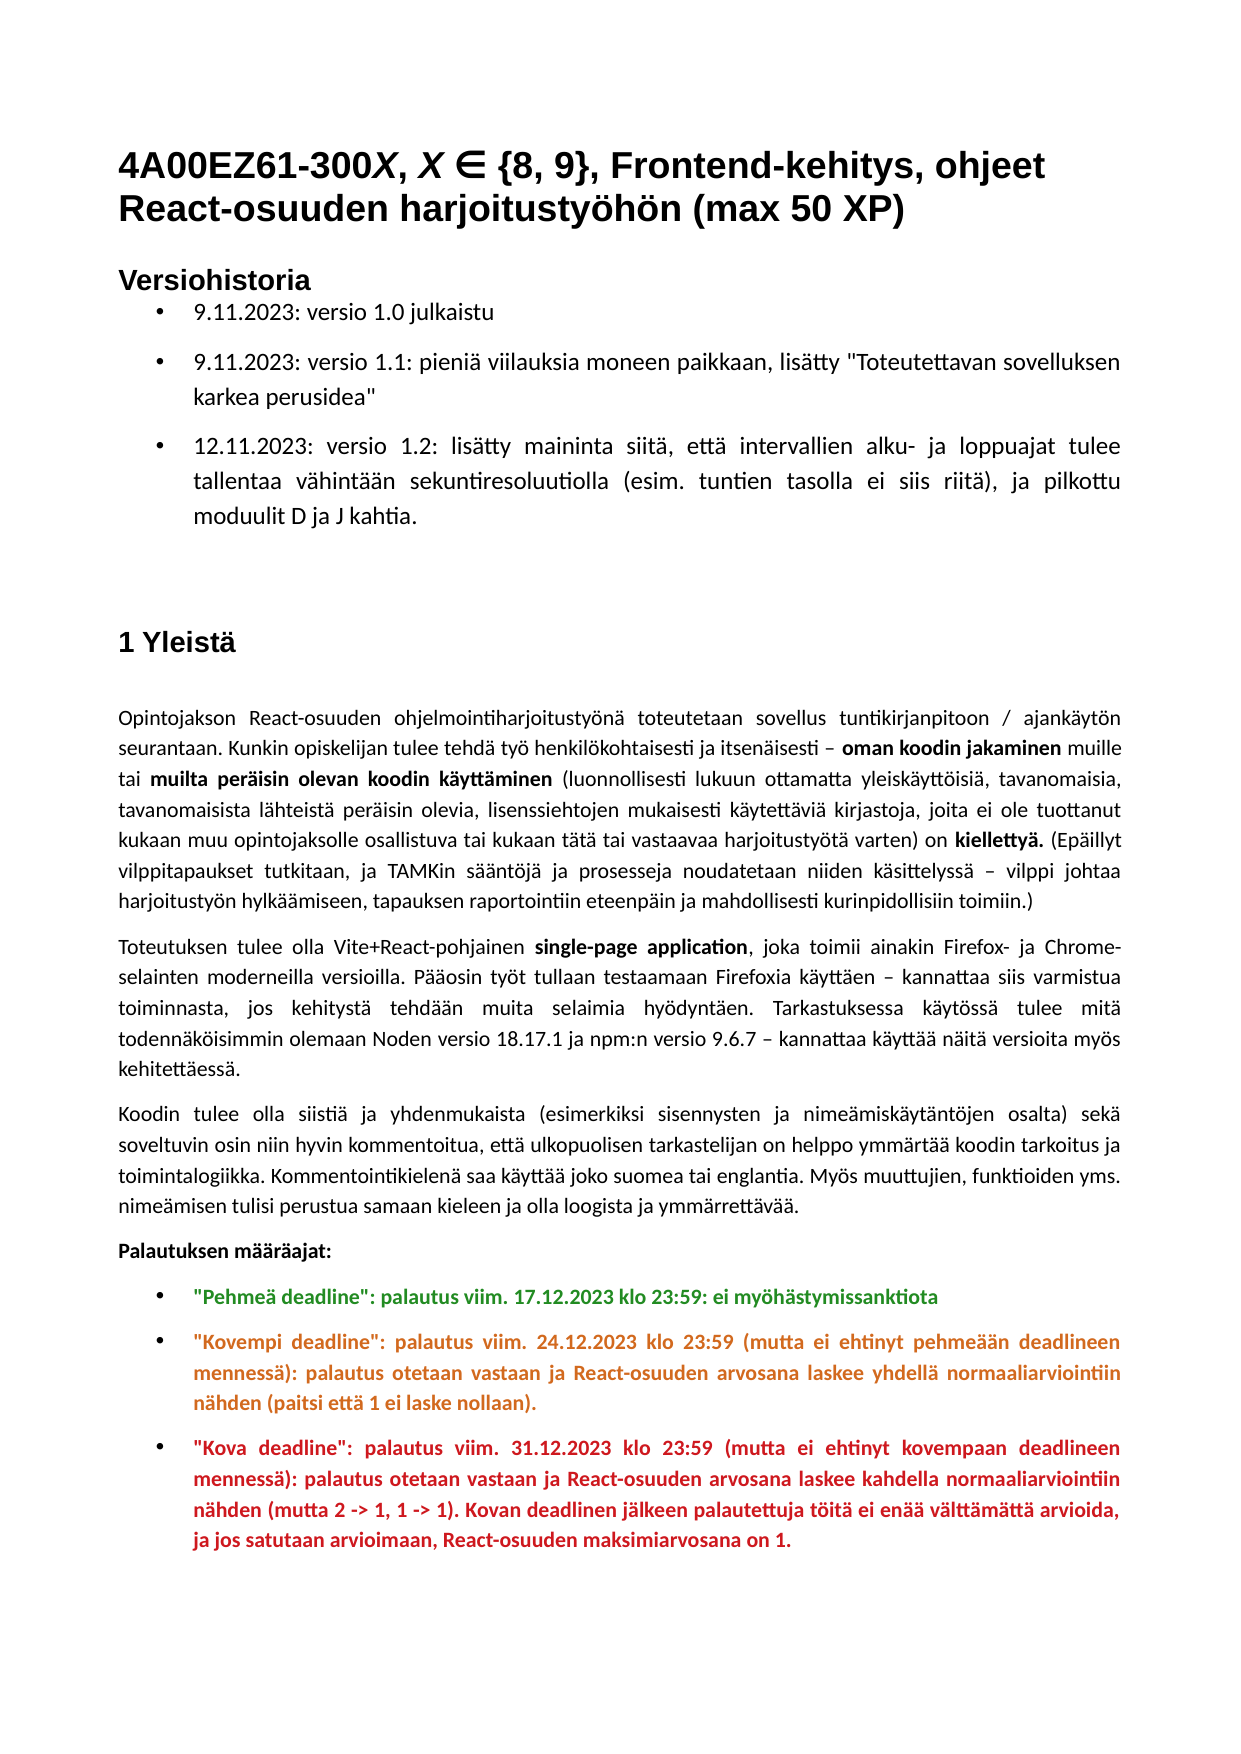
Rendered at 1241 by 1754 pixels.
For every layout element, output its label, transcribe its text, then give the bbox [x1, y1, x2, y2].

subtitle 1 Yleistä [118, 625, 1122, 659]
list 12.11.2023: versio 1.2: lisätty maininta siitä, että intervallien alku- ja loppuajat tulee tallentaa vähintään sekuntiresoluutiolla (esim. tuntien tasolla ei siis riitä), ja pilkottu moduulit D ja J kahtia. [156, 430, 1122, 531]
list "Pehmeä deadline": palautus viim. 17.12.2023 klo 23:59: ei myöhästymissanktiota [156, 1283, 1122, 1309]
list 9.11.2023: versio 1.1: pieniä viilauksia moneen paikkaan, lisätty "Toteutettavan sovelluksen karkea perusidea" [156, 346, 1122, 411]
list "Kovempi deadline": palautus viim. 24.12.2023 klo 23:59 (mutta ei ehtinyt pehmeään deadlineen mennessä): palautus otetaan vastaan ja React-osuuden arvosana laskee yhdellä normaaliarviointiin nähden (paitsi että 1 ei laske nollaan). [156, 1328, 1122, 1416]
list "Kova deadline": palautus viim. 31.12.2023 klo 23:59 (mutta ei ehtinyt kovempaan deadlineen mennessä): palautus otetaan vastaan ja React-osuuden arvosana laskee kahdella normaaliarviointiin nähden (mutta 2 -> 1, 1 -> 1). Kovan deadlinen jälkeen palautettuja töitä ei enää välttämättä arvioida, ja jos satutaan arvioimaan, React-osuuden maksimiarvosana on 1. [156, 1434, 1122, 1553]
text Toteutuksen tulee olla Vite+React-pohjainen single-page application, joka toimii ainakin Firefox- ja Chrome-selainten moderneilla versioilla. Pääosin työt tullaan testaamaan Firefoxia käyttäen – kannattaa siis varmistua toiminnasta, jos kehitystä tehdään muita selaimia hyödyntäen. Tarkastuksessa käytössä tulee mitä todennäköisimmin olemaan Noden versio 18.17.1 ja npm:n versio 9.6.7 – kannattaa käyttää näitä versioita myös kehitettäessä. [118, 933, 1122, 1082]
list 9.11.2023: versio 1.0 julkaistu [156, 296, 1122, 327]
subtitle 4A00EZ61-300X, X ∈ {8, 9}, Frontend-kehitys, ohjeet React-osuuden harjoitustyöhön (max 50 XP) [118, 143, 1122, 229]
subtitle Versiohistoria [118, 263, 1122, 296]
text Opintojakson React-osuuden ohjelmointiharjoitustyönä toteutetaan sovellus tuntikirjanpitoon / ajankäytön seurantaan. Kunkin opiskelijan tulee tehdä työ henkilökohtaisesti ja itsenäisesti – oman koodin jakaminen muille tai muilta peräisin olevan koodin käyttäminen (luonnollisesti lukuun ottamatta yleiskäyttöisiä, tavanomaisia, tavanomaisista lähteistä peräisin olevia, lisenssiehtojen mukaisesti käytettäviä kirjastoja, joita ei ole tuottanut kukaan muu opintojaksolle osallistuva tai kukaan tätä tai vastaavaa harjoitustyötä varten) on kiellettyä. (Epäillyt vilppitapaukset tutkitaan, ja TAMKin sääntöjä ja prosesseja noudatetaan niiden käsittelyssä – vilppi johtaa harjoitustyön hylkäämiseen, tapauksen raportointiin eteenpäin ja mahdollisesti kurinpidollisiin toimiin.) [118, 704, 1122, 914]
text Palautuksen määräajat: [118, 1238, 1122, 1264]
text Koodin tulee olla siistiä ja yhdenmukaista (esimerkiksi sisennysten ja nimeämiskäytäntöjen osalta) sekä soveltuvin osin niin hyvin kommentoitua, että ulkopuolisen tarkastelijan on helppo ymmärtää koodin tarkoitus ja toimintalogiikka. Kommentointikielenä saa käyttää joko suomea tai englantia. Myös muuttujien, funktioiden yms. nimeämisen tulisi perustua samaan kieleen ja olla loogista ja ymmärrettävää. [118, 1101, 1122, 1219]
